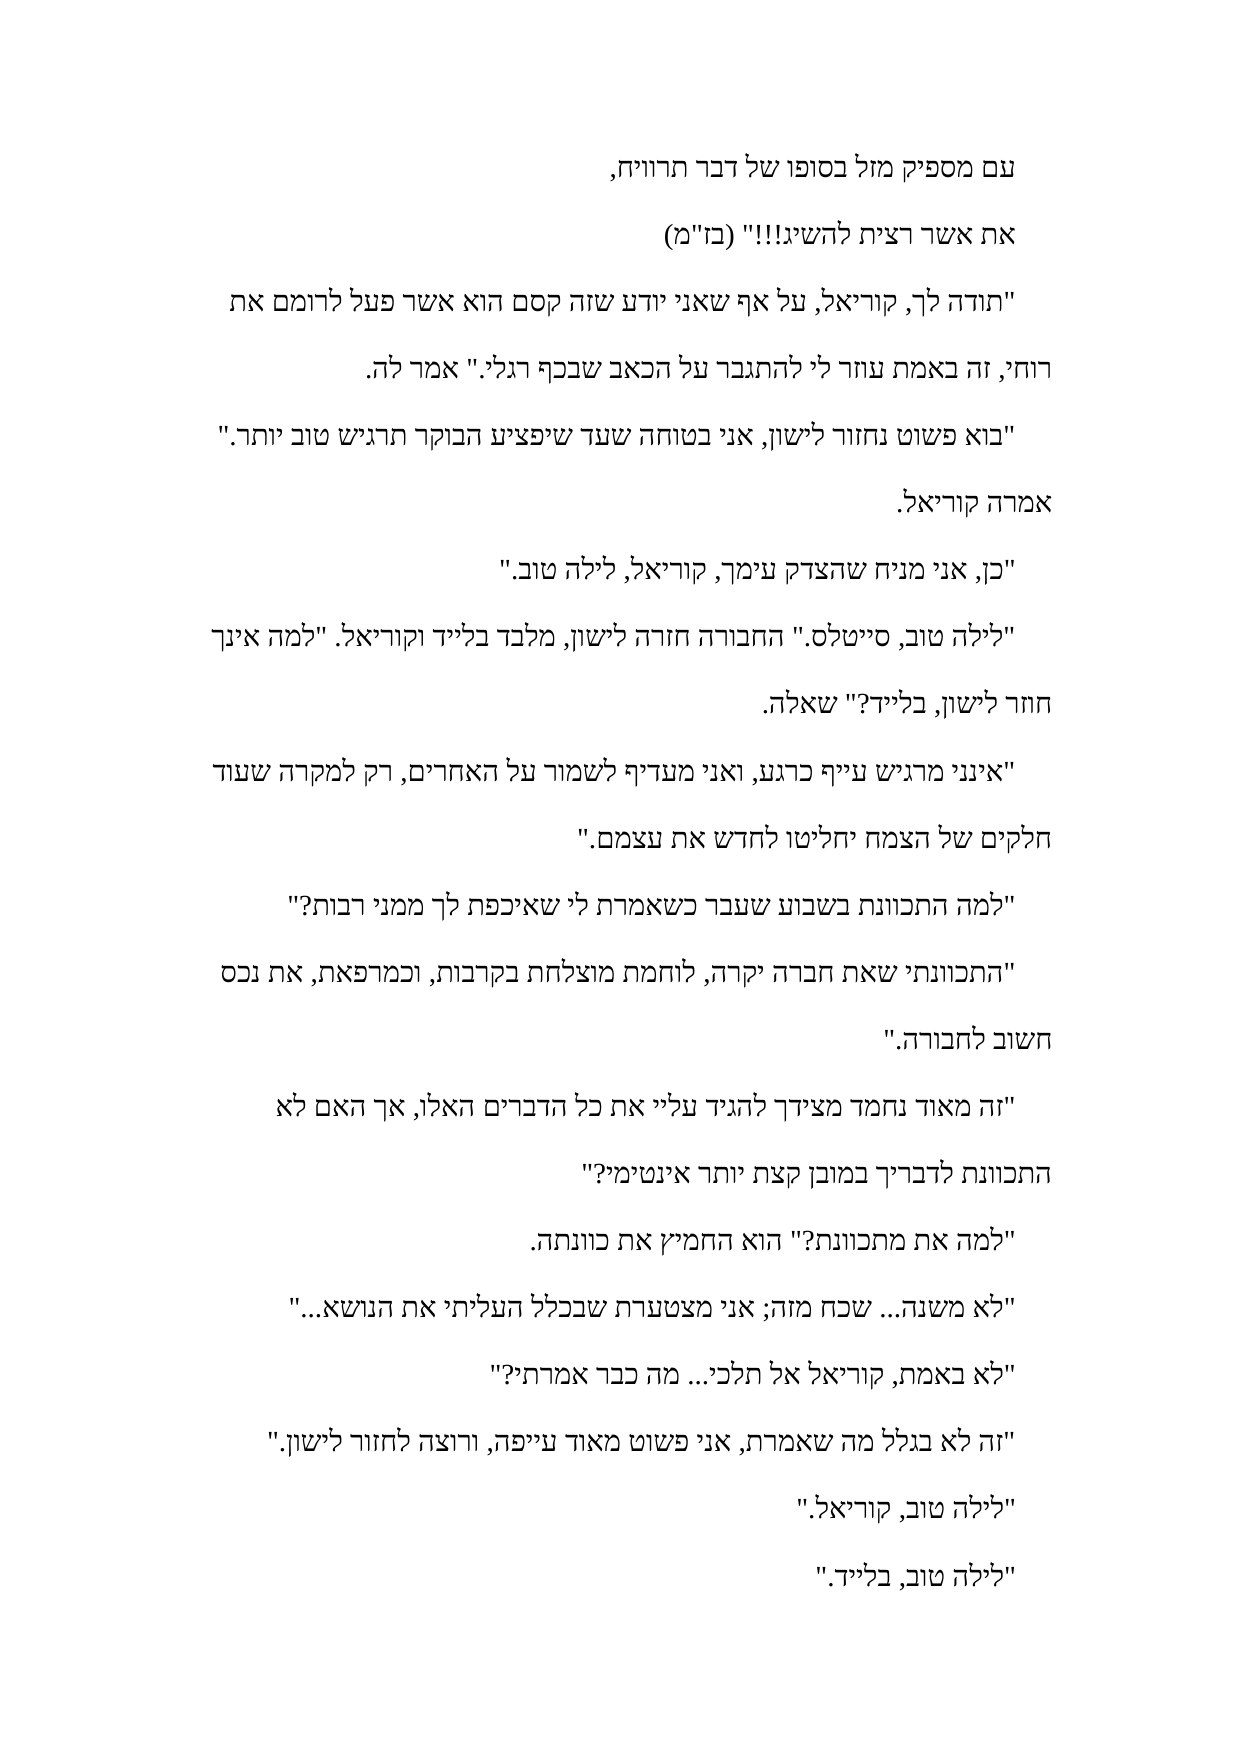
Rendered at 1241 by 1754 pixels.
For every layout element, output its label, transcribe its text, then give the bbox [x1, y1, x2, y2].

text "אינני מרגיש עייף כרגע, ואני מעדיף לשמור על האחרים, רק למקרה שעוד חלקים של הצמח יחליטו לחדש את עצמם." [187, 754, 1053, 854]
text "תודה לך, קוריאל, על אף שאני יודע שזה קסם הוא אשר פעל לרומם את רוחי, זה באמת עוזר לי להתגבר על הכאב שבכף רגלי." אמר לה. [187, 284, 1053, 385]
text "זה מאוד נחמד מצידך להגיד עליי את כל הדברים האלו, אך האם לא התכוונת לדבריך במובן קצת יותר אינטימי?" [187, 1089, 1053, 1190]
text "למה את מתכוונת?" הוא החמיץ את כוונתה. [187, 1223, 1053, 1257]
text "התכוונתי שאת חברה יקרה, לוחמת מוצלחת בקרבות, וכמרפאת, את נכס חשוב לחבורה." [187, 955, 1053, 1056]
text "למה התכוונת בשבוע שעבר כשאמרת לי שאיכפת לך ממני רבות?" [187, 888, 1053, 921]
text "זה לא בגלל מה שאמרת, אני פשוט מאוד עייפה, ורוצה לחזור לישון." [187, 1424, 1053, 1458]
text "לא משנה... שכח מזה; אני מצטערת שבכלל העליתי את הנושא..." [187, 1290, 1053, 1324]
text "לא באמת, קוריאל אל תלכי... מה כבר אמרתי?" [187, 1357, 1053, 1391]
text "כן, אני מניח שהצדק עימך, קוריאל, לילה טוב." [187, 552, 1053, 586]
text "לילה טוב, בלייד." [187, 1559, 1053, 1592]
text את אשר רצית להשיג!!!" (בז"מ) [187, 217, 1053, 251]
text "לילה טוב, סייטלס." החבורה חזרה לישון, מלבד בלייד וקוריאל. "למה אינך חוזר לישון, בלייד?" שאלה. [187, 619, 1053, 720]
text עם מספיק מזל בסופו של דבר תרוויח, [187, 150, 1053, 183]
text "לילה טוב, קוריאל." [187, 1492, 1053, 1525]
text "בוא פשוט נחזור לישון, אני בטוחה שעד שיפציע הבוקר תרגיש טוב יותר." אמרה קוריאל. [187, 418, 1053, 519]
